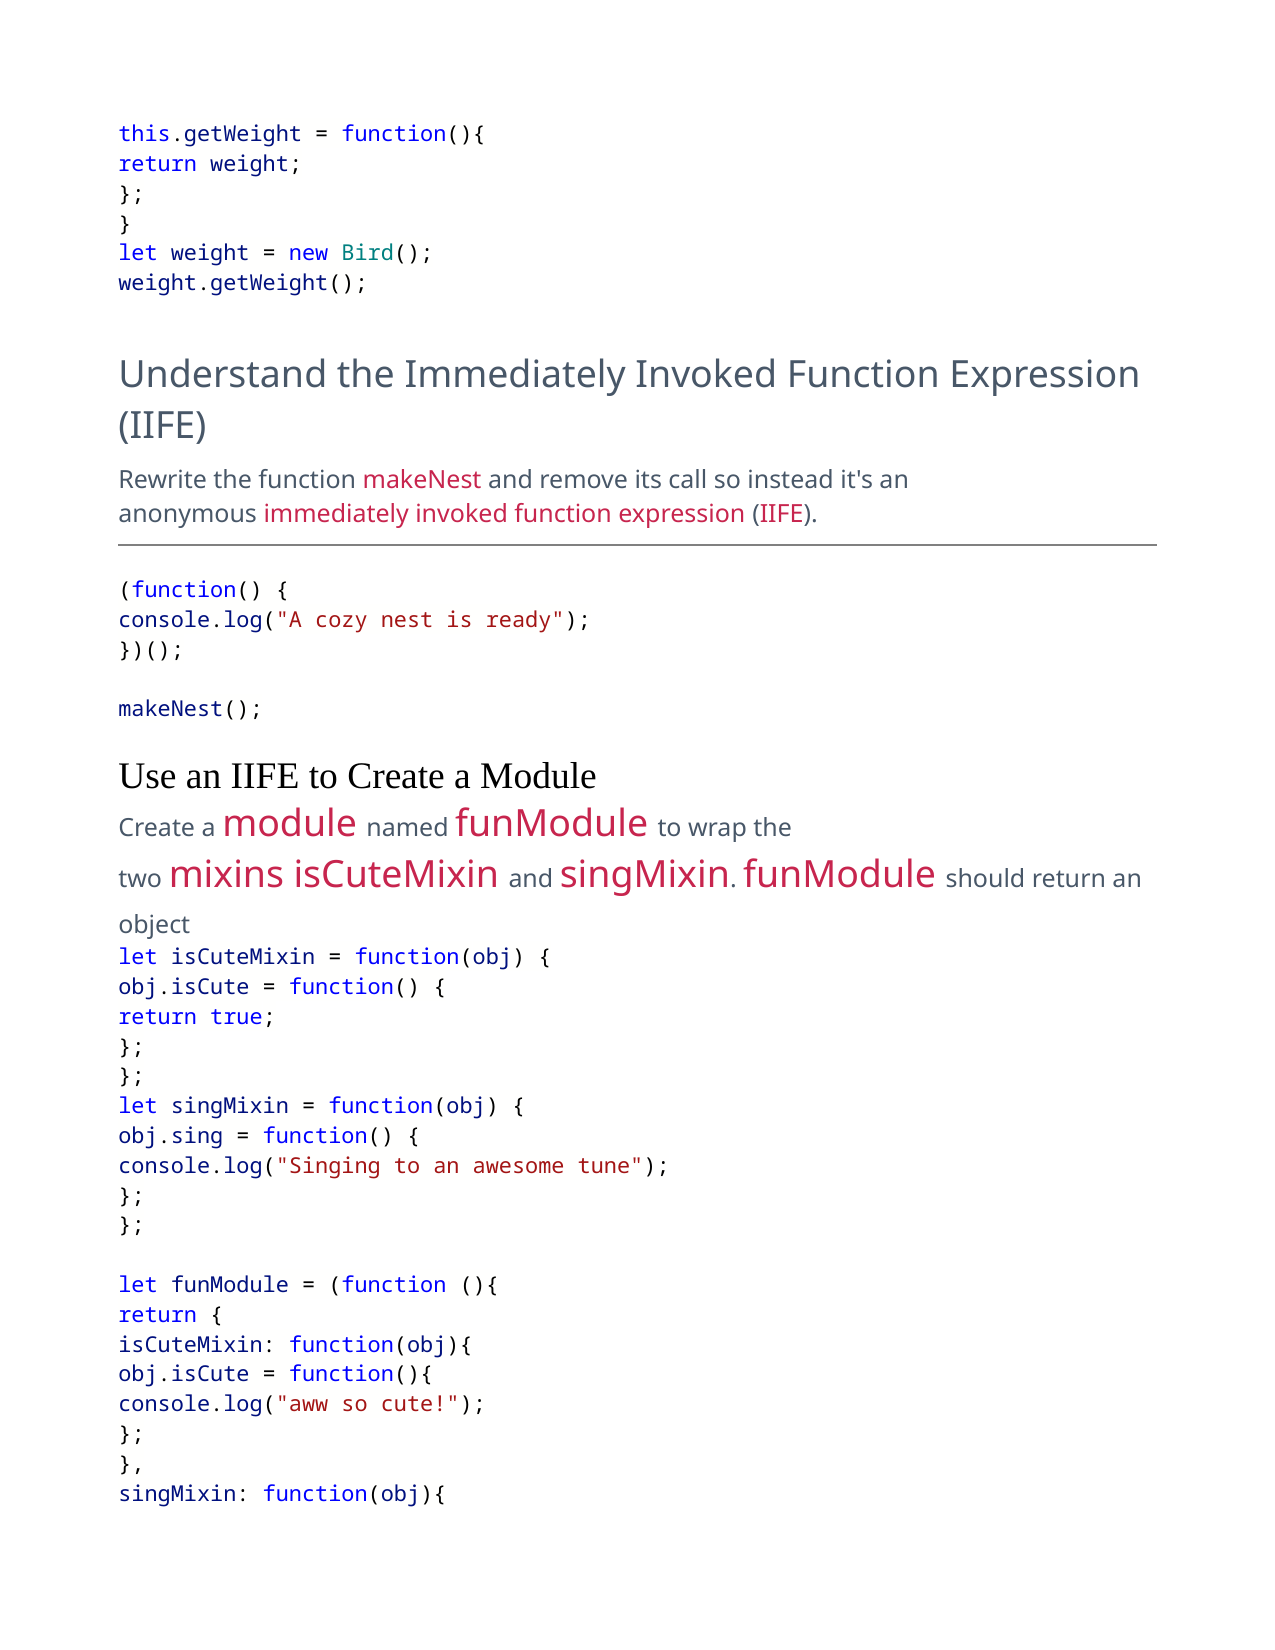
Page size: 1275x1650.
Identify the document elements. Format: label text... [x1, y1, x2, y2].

text return weight; [118, 148, 1157, 178]
text obj.isCute = function() { [118, 971, 1157, 1001]
text Rewrite the function makeNest and remove its call so instead it's an anonymous immediately invoked function expression (IIFE). [118, 462, 1157, 530]
text obj.sing = function() { [118, 1120, 1157, 1150]
text let weight = new Bird(); [118, 237, 1157, 267]
text let funModule = (function (){ [118, 1269, 1157, 1299]
text return { [118, 1299, 1157, 1328]
text console.log("aww so cute!"); [118, 1388, 1157, 1418]
text this.getWeight = function(){ [118, 118, 1157, 148]
text }; [118, 1209, 1157, 1239]
text makeNest(); [118, 693, 1157, 723]
text }; [118, 1031, 1157, 1061]
text console.log("A cozy nest is ready"); [118, 604, 1157, 634]
text (function() { [118, 574, 1157, 604]
text console.log("Singing to an awesome tune"); [118, 1150, 1157, 1180]
text }; [118, 1061, 1157, 1090]
text weight.getWeight(); [118, 267, 1157, 297]
text }, [118, 1448, 1157, 1477]
text let singMixin = function(obj) { [118, 1090, 1157, 1120]
text obj.isCute = function(){ [118, 1358, 1157, 1388]
text } [118, 207, 1157, 237]
text }; [118, 1180, 1157, 1209]
text }; [118, 178, 1157, 207]
text })(); [118, 634, 1157, 664]
text Use an IIFE to Create a Module [118, 753, 1157, 796]
text return true; [118, 1001, 1157, 1031]
text isCuteMixin: function(obj){ [118, 1328, 1157, 1358]
text Create a module named funModule to wrap the two mixins isCuteMixin and singMixin. funModule should return an object [118, 796, 1157, 941]
text }; [118, 1418, 1157, 1448]
text singMixin: function(obj){ [118, 1477, 1157, 1507]
subtitle Understand the Immediately Invoked Function Expression (IIFE) [118, 347, 1157, 449]
text let isCuteMixin = function(obj) { [118, 941, 1157, 971]
